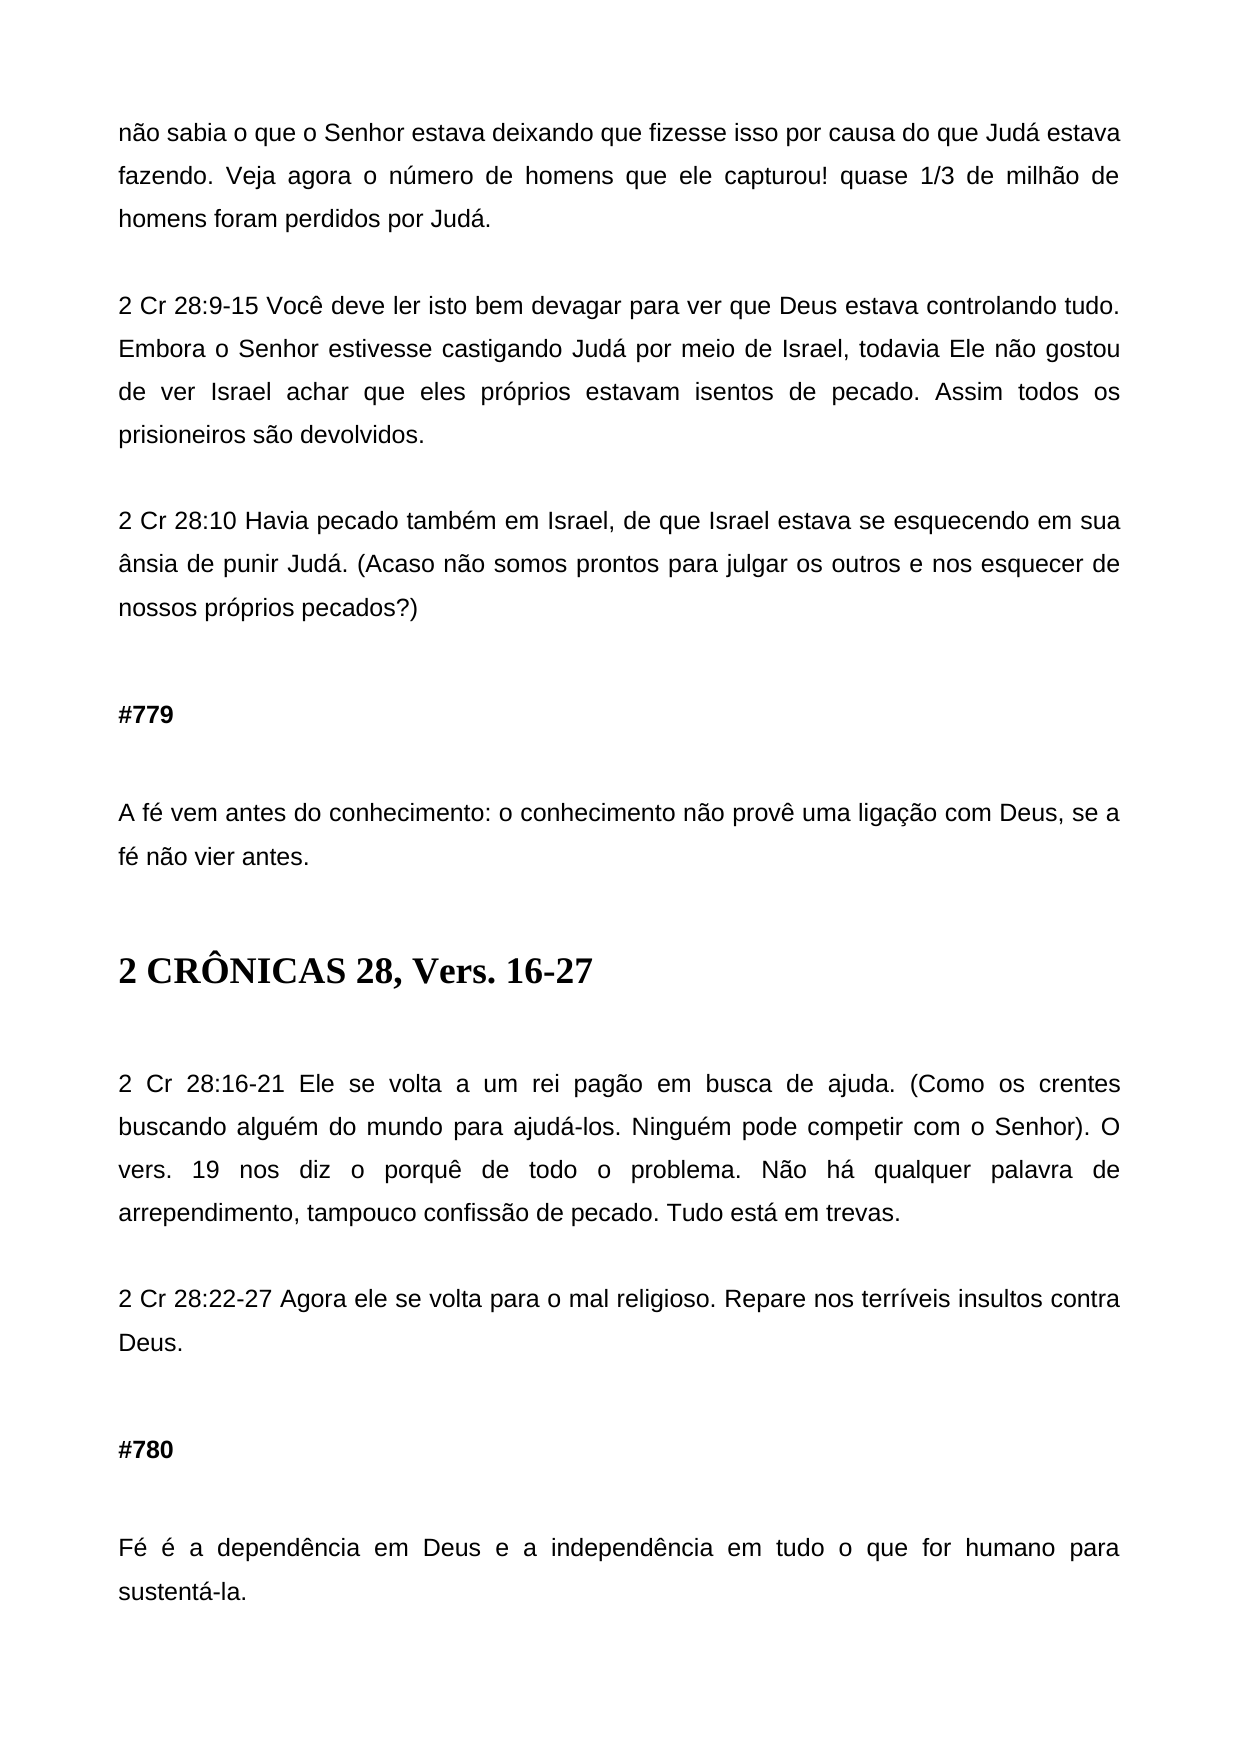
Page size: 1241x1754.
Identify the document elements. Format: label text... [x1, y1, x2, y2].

text 2 Cr 28:16-21 Ele se volta a um rei pagão em busca de ajuda. (Como os crentes buscando alguém do mundo para ajudá-los. Ninguém pode competir com o Senhor). O vers. 19 nos diz o porquê de todo o problema. Não há qualquer palavra de arrependimento, tampouco confissão de pecado. Tudo está em trevas. [118, 1069, 1122, 1227]
text Fé é a dependência em Deus e a independência em tudo o que for humano para sustentá-la. [118, 1533, 1122, 1605]
subtitle #779 [118, 699, 1122, 728]
text 2 Cr 28:10 Havia pecado também em Israel, de que Israel estava se esquecendo em sua ânsia de punir Judá. (Acaso não somos prontos para julgar os outros e nos esquecer de nossos próprios pecados?) [118, 506, 1122, 621]
subtitle 2 CRÔNICAS 28, Vers. 16-27 [118, 948, 1122, 992]
text A fé vem antes do conhecimento: o conhecimento não provê uma ligação com Deus, se a fé não vier antes. [118, 798, 1122, 870]
text 2 Cr 28:9-15 Você deve ler isto bem devagar para ver que Deus estava controlando tudo. Embora o Senhor estivesse castigando Judá por meio de Israel, todavia Ele não gostou de ver Israel achar que eles próprios estavam isentos de pecado. Assim todos os prisioneiros são devolvidos. [118, 291, 1122, 449]
subtitle #780 [118, 1435, 1122, 1463]
text não sabia o que o Senhor estava deixando que fizesse isso por causa do que Judá estava fazendo. Veja agora o número de homens que ele capturou! quase 1/3 de milhão de homens foram perdidos por Judá. [118, 118, 1122, 233]
text 2 Cr 28:22-27 Agora ele se volta para o mal religioso. Repare nos terríveis insultos contra Deus. [118, 1284, 1122, 1356]
